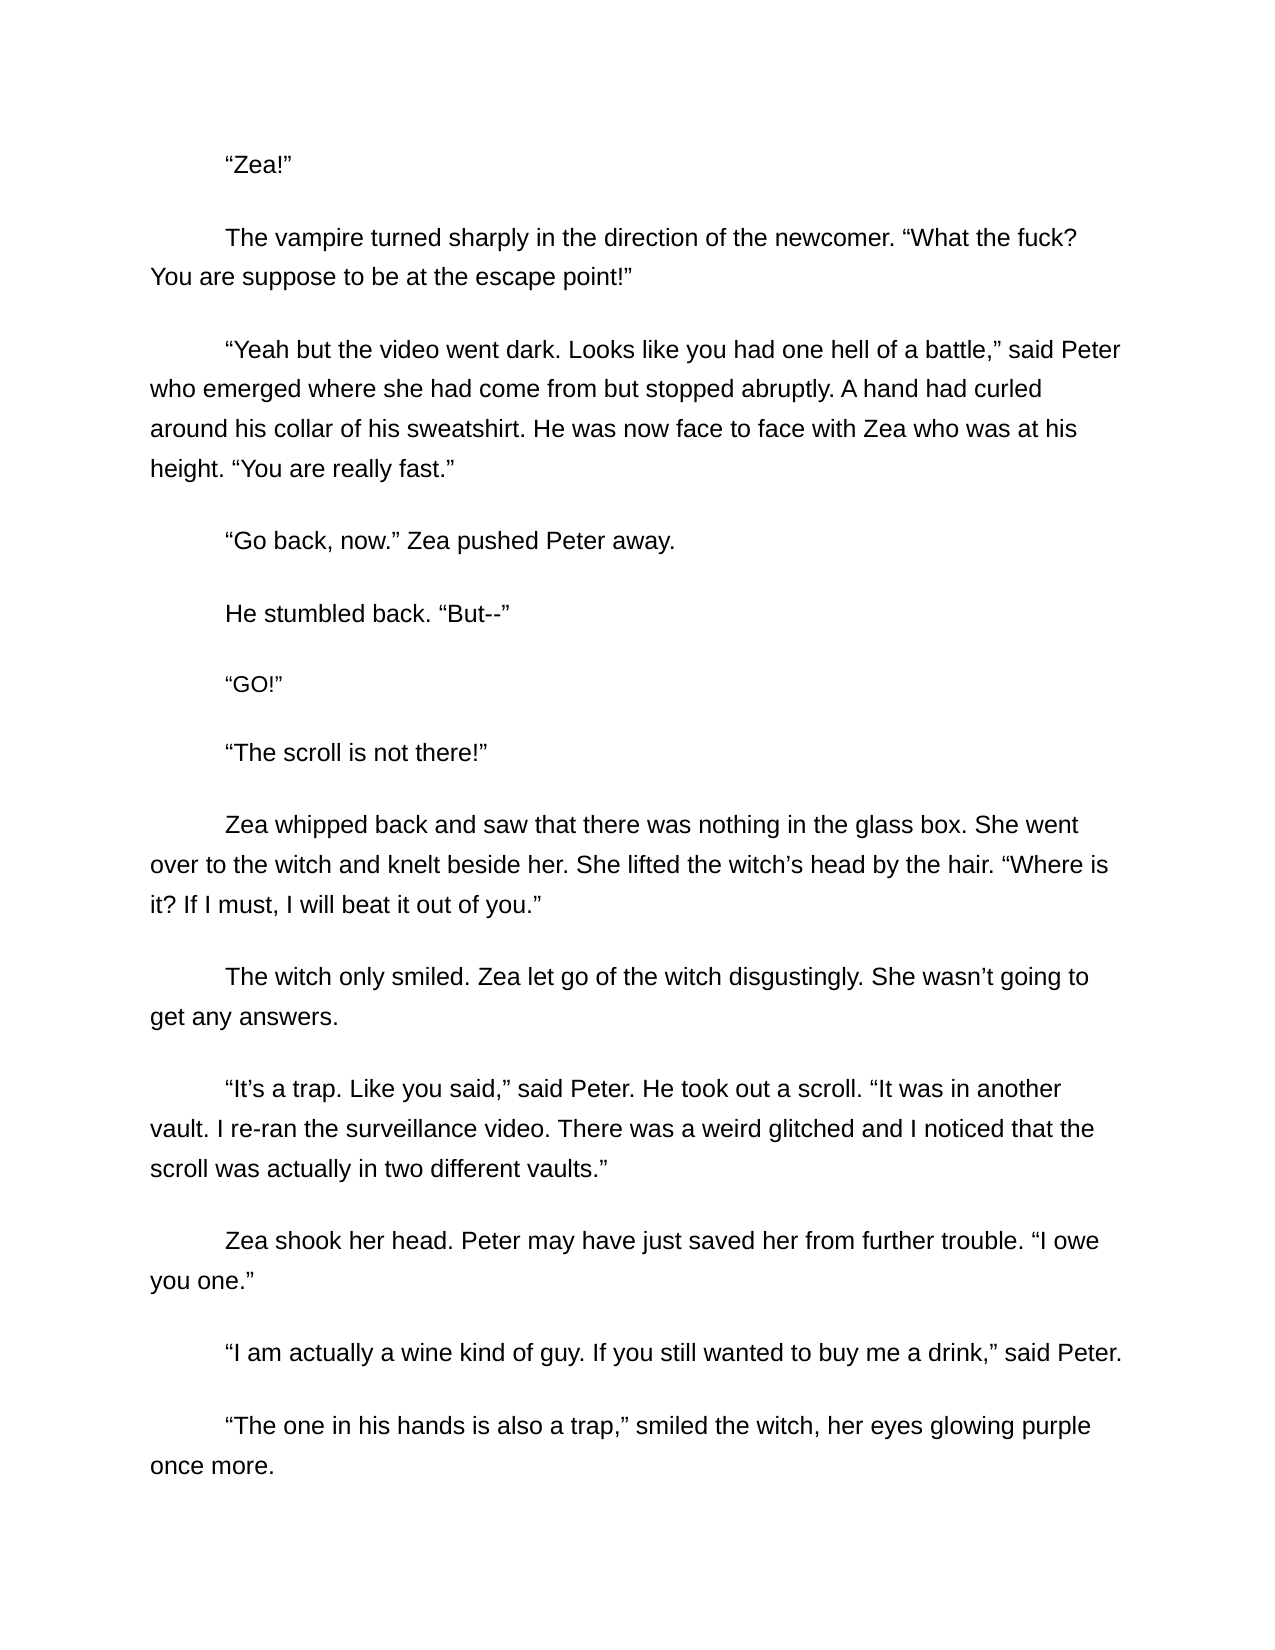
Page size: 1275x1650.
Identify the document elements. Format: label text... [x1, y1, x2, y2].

text “Yeah but the video went dark. Looks like you had one hell of a battle,” said Peter who emerged where she had come from but stopped abruptly. A hand had curled around his collar of his sweatshirt. He was now face to face with Zea who was at his height. “You are really fast.” [150, 335, 1125, 482]
text Zea whipped back and saw that there was nothing in the glass box. She went over to the witch and knelt beside her. She lifted the witch’s head by the hair. “Where is it? If I must, I will beat it out of you.” [150, 811, 1125, 918]
text The witch only smiled. Zea let go of the witch disgustingly. She wasn’t going to get any answers. [150, 962, 1125, 1031]
text “The one in his hands is also a trap,” smiled the witch, her eyes glowing purple once more. [150, 1411, 1125, 1479]
text “GO!” [150, 671, 1125, 698]
text “It’s a trap. Like you said,” said Peter. He took out a scroll. “It was in another vault. I re-ran the surveillance video. There was a weird glitched and I noticed that the scroll was actually in two different vaults.” [150, 1074, 1125, 1182]
text He stumbled back. “But--” [150, 599, 1125, 627]
text “The scroll is not there!” [150, 738, 1125, 767]
text “I am actually a wine kind of guy. If you still wanted to buy me a drink,” said Peter. [150, 1338, 1125, 1367]
text Zea shook her head. Peter may have just saved her from further trouble. “I owe you one.” [150, 1226, 1125, 1294]
text “Zea!” [150, 150, 1125, 179]
text “Go back, now.” Zea pushed Peter away. [150, 526, 1125, 555]
text The vampire turned sharply in the direction of the newcomer. “What the fuck? You are suppose to be at the escape point!” [150, 223, 1125, 291]
